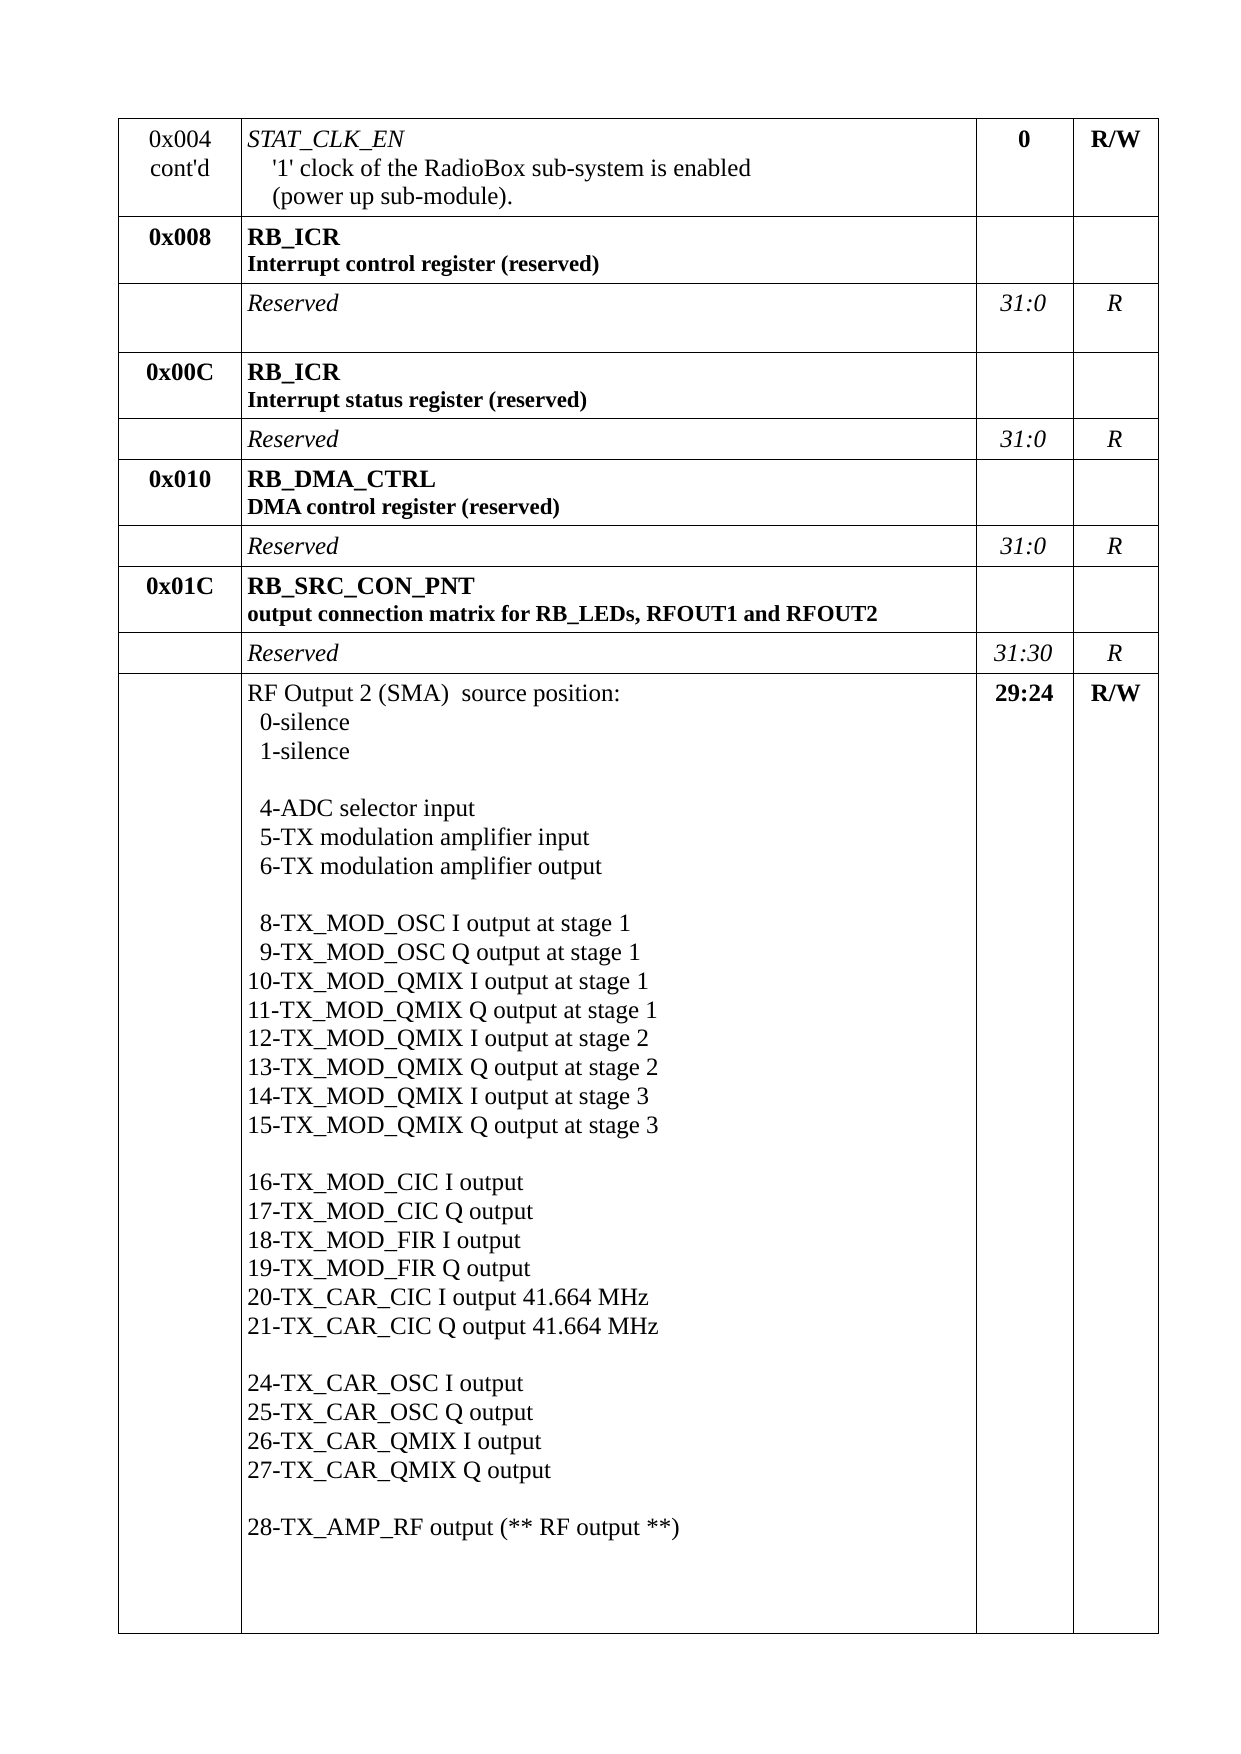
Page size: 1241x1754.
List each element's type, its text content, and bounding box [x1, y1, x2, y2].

table_cell 0x01C [119, 567, 241, 632]
table_cell 31:0 [977, 284, 1073, 352]
table_cell [119, 633, 241, 673]
table_cell R/W [1074, 119, 1158, 216]
table_cell [1074, 217, 1158, 283]
table_cell RF Output 2 (SMA) source position: 0-silence 1-silence 4-ADC selector input 5-TX modulation amplifier input 6-TX modulation amplifier output 8-TX_MOD_OSC I output at stage 1 9-TX_MOD_OSC Q output at stage 1 10-TX_MOD_QMIX I output at stage 1 11-TX_MOD_QMIX Q output at stage 1 12-TX_MOD_QMIX I output at stage 2 13-TX_MOD_QMIX Q output at stage 2 14-TX_MOD_QMIX I output at stage 3 15-TX_MOD_QMIX Q output at stage 3 16-TX_MOD_CIC I output 17-TX_MOD_CIC Q output 18-TX_MOD_FIR I output 19-TX_MOD_FIR Q output 20-TX_CAR_CIC I output 41.664 MHz 21-TX_CAR_CIC Q output 41.664 MHz 24-TX_CAR_OSC I output 25-TX_CAR_OSC Q output 26-TX_CAR_QMIX I output 27-TX_CAR_QMIX Q output 28-TX_AMP_RF output (** RF output **) [242, 674, 976, 1633]
table_cell R [1074, 419, 1158, 459]
table_cell 0x00C [119, 353, 241, 418]
table_cell Reserved [242, 419, 976, 459]
table_cell Reserved [242, 284, 976, 352]
table_cell R [1074, 633, 1158, 673]
table_cell [1074, 567, 1158, 632]
table_cell RB_ICR Interrupt control register (reserved) [242, 217, 976, 283]
table_cell 0x010 [119, 460, 241, 525]
table_cell Reserved [242, 526, 976, 566]
table_cell 0 [977, 119, 1073, 216]
table_cell RB_SRC_CON_PNT output connection matrix for RB_LEDs, RFOUT1 and RFOUT2 [242, 567, 976, 632]
table_cell [119, 674, 241, 1633]
table_cell [1074, 353, 1158, 418]
table_cell STAT_CLK_EN '1' clock of the RadioBox sub-system is enabled (power up sub-module). [242, 119, 976, 216]
table_cell 29:24 [977, 674, 1073, 1633]
table_cell [1074, 460, 1158, 525]
table_cell R [1074, 526, 1158, 566]
table_cell [119, 526, 241, 566]
table_cell 31:30 [977, 633, 1073, 673]
table_cell [119, 284, 241, 352]
table_cell Reserved [242, 633, 976, 673]
table_cell 0x008 [119, 217, 241, 283]
table_cell 31:0 [977, 419, 1073, 459]
table_cell RB_ICR Interrupt status register (reserved) [242, 353, 976, 418]
table_cell R [1074, 284, 1158, 352]
table_cell 31:0 [977, 526, 1073, 566]
table_cell [977, 460, 1073, 525]
table_cell [977, 353, 1073, 418]
table_cell RB_DMA_CTRL DMA control register (reserved) [242, 460, 976, 525]
table_cell R/W [1074, 674, 1158, 1633]
table_cell [977, 567, 1073, 632]
table_cell [119, 419, 241, 459]
table_cell [977, 217, 1073, 283]
table_cell 0x004 cont'd [119, 119, 241, 216]
